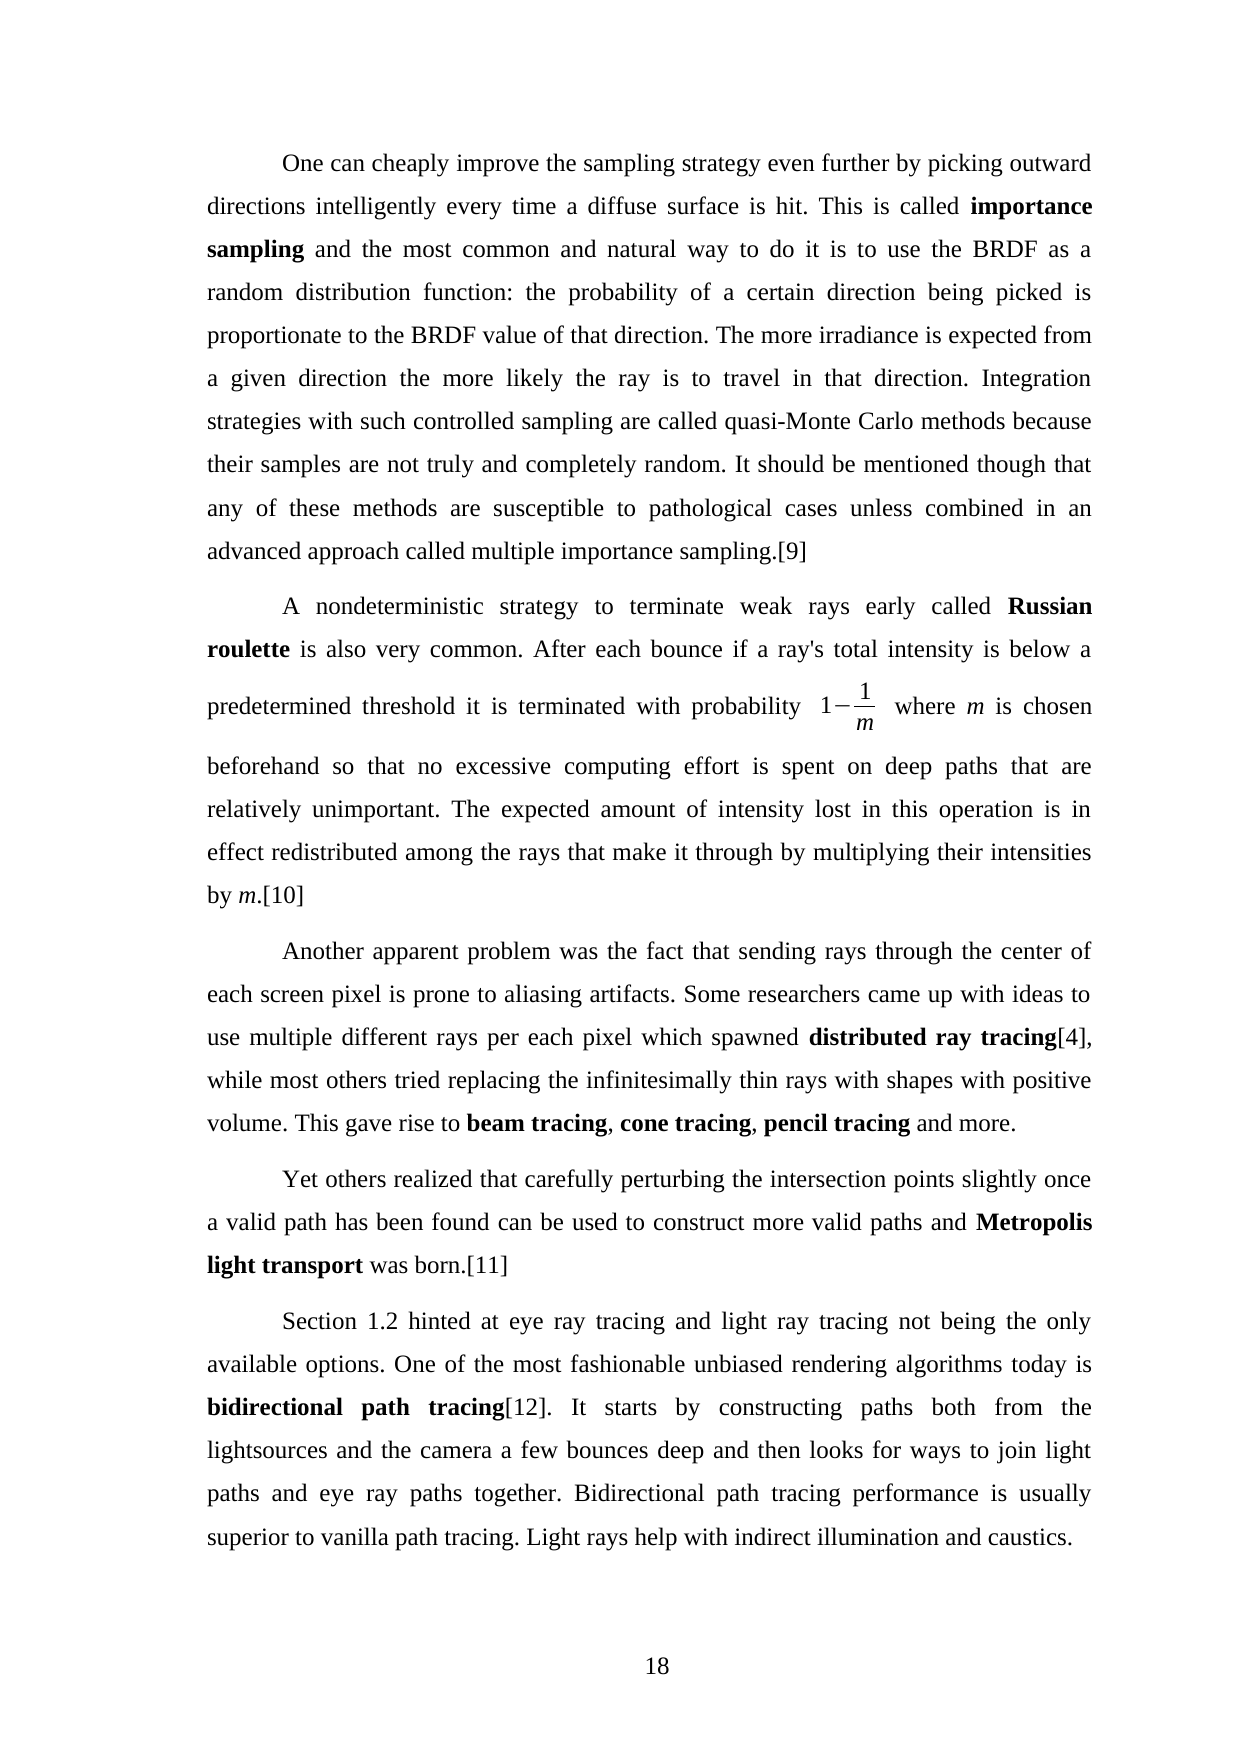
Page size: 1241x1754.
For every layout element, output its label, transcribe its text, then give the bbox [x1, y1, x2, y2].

text Another apparent problem was the fact that sending rays through the center of each screen pixel is prone to aliasing artifacts. Some researchers came up with ideas to use multiple different rays per each pixel which spawned distributed ray tracing[4], while most others tried replacing the infinitesimally thin rays with shapes with positive volume. This gave rise to beam tracing, cone tracing, pencil tracing and more. [207, 936, 1092, 1137]
text A nondeterministic strategy to terminate weak rays early called Russian roulette is also very common. After each bounce if a ray's total intensity is below a predetermined threshold it is terminated with probabilitywhere m is chosen beforehand so that no excessive computing effort is spent on deep paths that are relatively unimportant. The expected amount of intensity lost in this operation is in effect redistributed among the rays that make it through by multiplying their intensities by m.[10] [207, 591, 1092, 909]
text One can cheaply improve the sampling strategy even further by picking outward directions intelligently every time a diffuse surface is hit. This is called importance sampling and the most common and natural way to do it is to use the BRDF as a random distribution function: the probability of a certain direction being picked is proportionate to the BRDF value of that direction. The more irradiance is expected from a given direction the more likely the ray is to travel in that direction. Integration strategies with such controlled sampling are called quasi-Monte Carlo methods because their samples are not truly and completely random. It should be mentioned though that any of these methods are susceptible to pathological cases unless combined in an advanced approach called multiple importance sampling.[9] [207, 148, 1092, 564]
text Section 1.2 hinted at eye ray tracing and light ray tracing not being the only available options. One of the most fashionable unbiased rendering algorithms today is bidirectional path tracing[12]. It starts by constructing paths both from the lightsources and the camera a few bounces deep and then looks for ways to join light paths and eye ray paths together. Bidirectional path tracing performance is usually superior to vanilla path tracing. Light rays help with indirect illumination and caustics. [207, 1306, 1092, 1550]
text Yet others realized that carefully perturbing the intersection points slightly once a valid path has been found can be used to construct more valid paths and Metropolis light transport was born.[11] [207, 1164, 1092, 1279]
